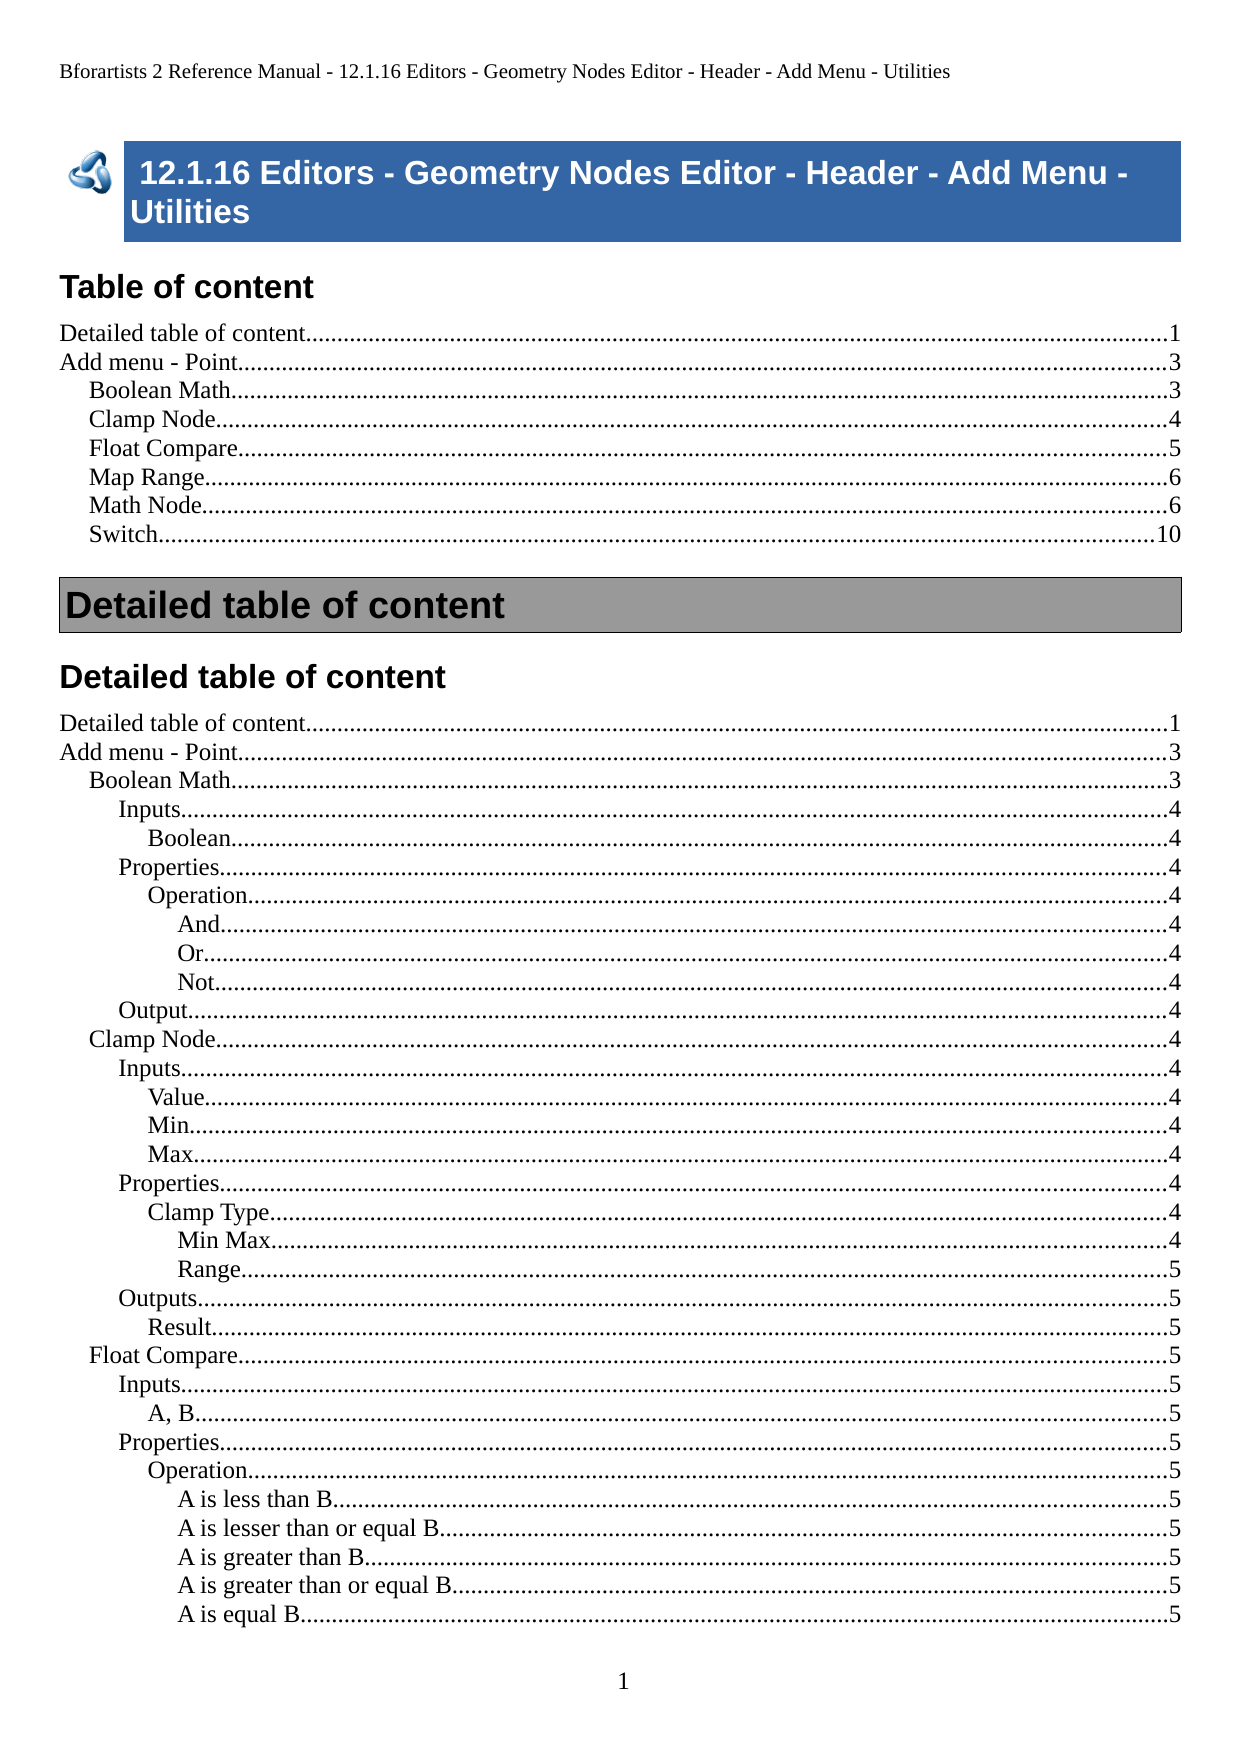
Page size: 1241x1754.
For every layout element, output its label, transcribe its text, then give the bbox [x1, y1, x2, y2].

subtitle Detailed table of content [59, 657, 1181, 695]
text Range 5 [177, 1254, 1181, 1283]
text Inputs 4 [118, 1053, 1181, 1082]
text Value 4 [147, 1082, 1181, 1110]
text Math Node 6 [88, 490, 1181, 519]
table_header [59, 141, 124, 242]
text Min Max 4 [177, 1225, 1181, 1254]
text A is greater than B 5 [177, 1542, 1181, 1570]
table_header Detailed table of content [60, 578, 1181, 632]
text A is less than B 5 [177, 1484, 1181, 1513]
text A, B 5 [147, 1398, 1181, 1427]
text Properties 4 [118, 852, 1181, 880]
text A is greater than or equal B 5 [177, 1570, 1181, 1599]
text Add menu - Point 3 [59, 737, 1181, 765]
text Detailed table of content 1 [59, 318, 1181, 347]
text Max 4 [147, 1139, 1181, 1168]
text Map Range 6 [88, 462, 1181, 490]
text Float Compare 5 [88, 433, 1181, 462]
text Clamp Type 4 [147, 1197, 1181, 1225]
text Clamp Node 4 [88, 1024, 1181, 1053]
text Output 4 [118, 995, 1181, 1024]
text Inputs 4 [118, 794, 1181, 823]
text Min 4 [147, 1110, 1181, 1139]
text And 4 [177, 909, 1181, 938]
text A is lesser than or equal B 5 [177, 1513, 1181, 1542]
text Detailed table of content 1 [59, 708, 1181, 737]
table_header 12.1.16 Editors - Geometry Nodes Editor - Header - Add Menu - Utilities [124, 141, 1181, 242]
text Properties 4 [118, 1168, 1181, 1197]
text Clamp Node 4 [88, 404, 1181, 433]
picture [65, 147, 114, 197]
text Inputs 5 [118, 1369, 1181, 1398]
text Operation 4 [147, 880, 1181, 909]
text Result 5 [147, 1312, 1181, 1340]
text Boolean Math 3 [88, 375, 1181, 404]
text Outputs 5 [118, 1283, 1181, 1312]
text Switch 10 [88, 519, 1181, 548]
text Operation 5 [147, 1455, 1181, 1484]
subtitle Table of content [59, 267, 1181, 305]
text A is equal B 5 [177, 1599, 1181, 1628]
text Boolean Math 3 [88, 765, 1181, 794]
text Add menu - Point 3 [59, 347, 1181, 375]
text Not 4 [177, 967, 1181, 995]
text Float Compare 5 [88, 1340, 1181, 1369]
text Properties 5 [118, 1427, 1181, 1455]
text Or 4 [177, 938, 1181, 967]
text Boolean 4 [147, 823, 1181, 852]
